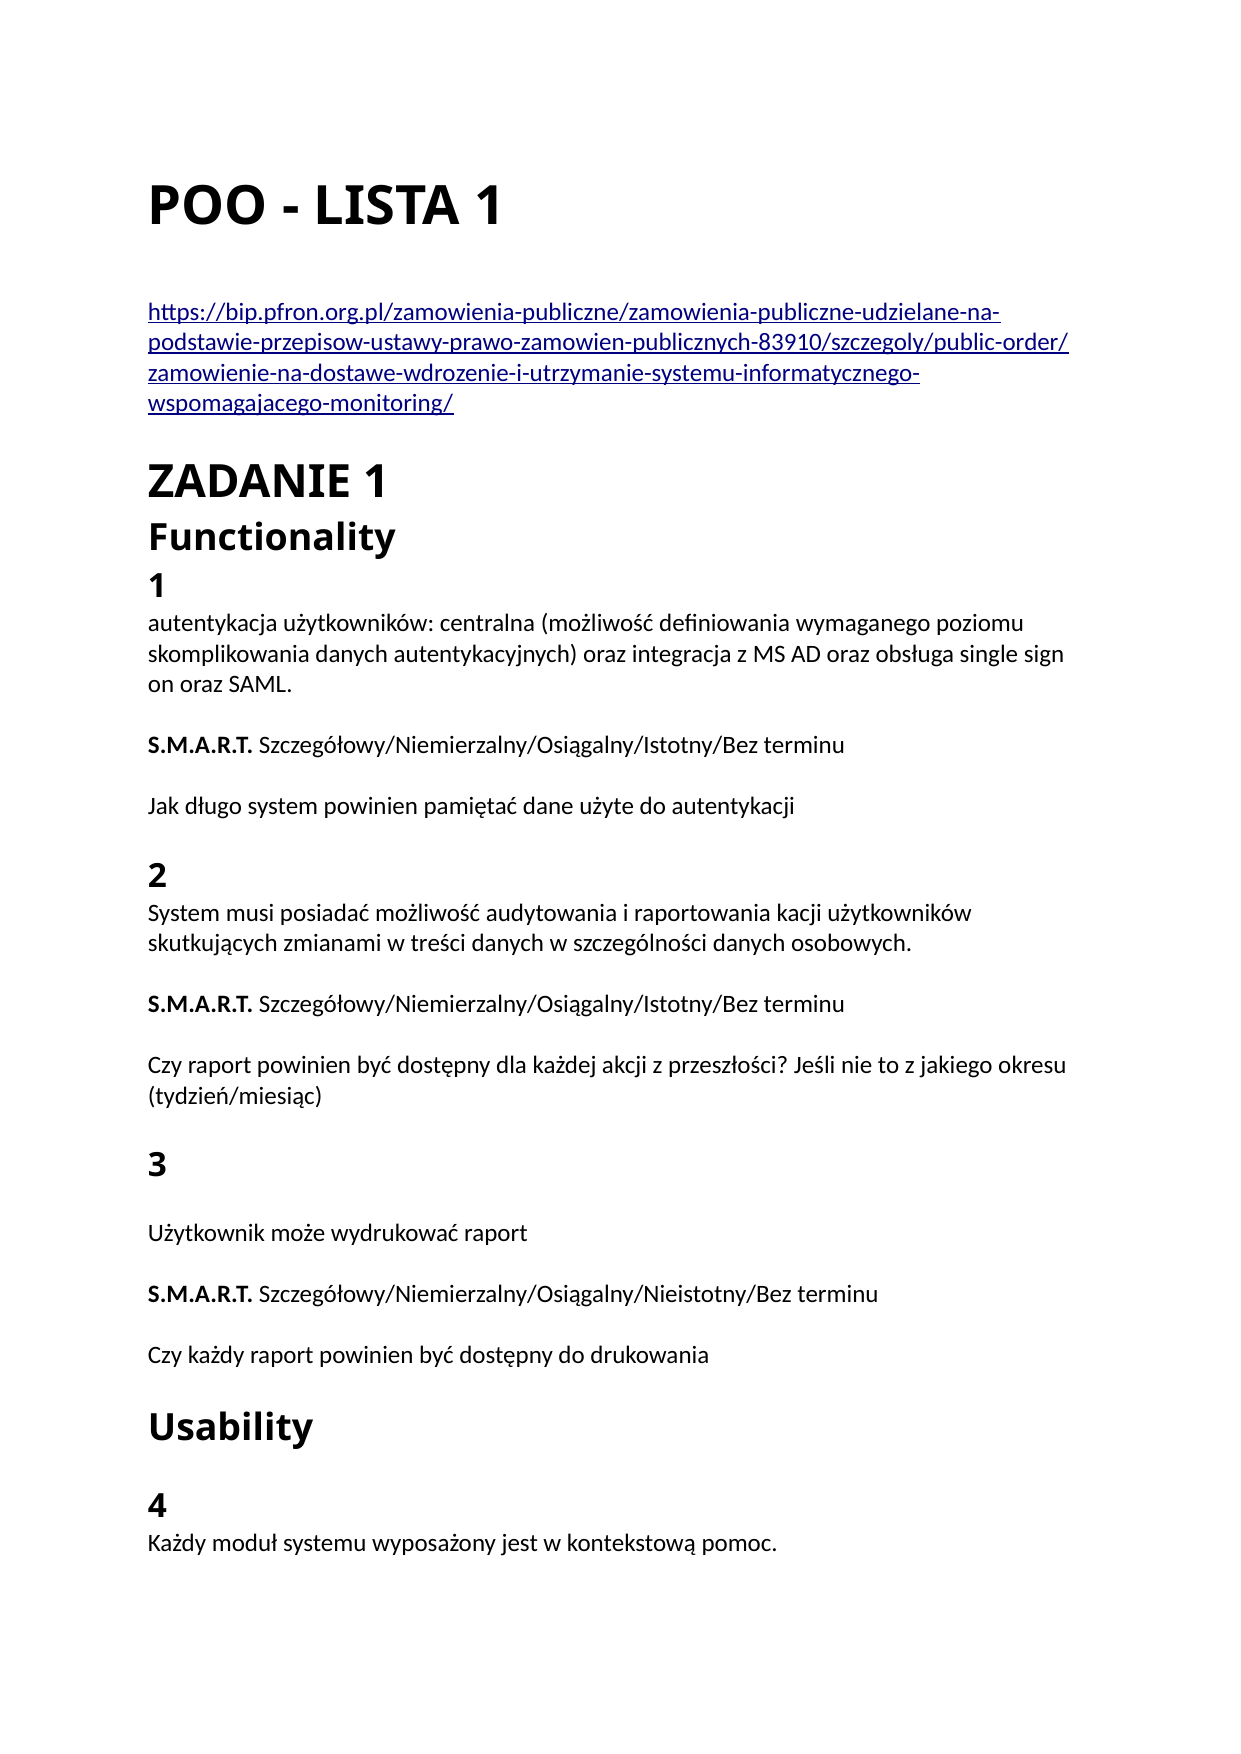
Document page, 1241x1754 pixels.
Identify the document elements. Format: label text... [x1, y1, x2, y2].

text S.M.A.R.T. Szczegółowy/Niemierzalny/Osiągalny/Istotny/Bez terminu [148, 729, 1093, 760]
text S.M.A.R.T. Szczegółowy/Niemierzalny/Osiągalny/Istotny/Bez terminu [148, 988, 1093, 1019]
text Czy każdy raport powinien być dostępny do drukowania [148, 1339, 1093, 1369]
subtitle POO - LISTA 1 [148, 166, 1093, 240]
text S.M.A.R.T. Szczegółowy/Niemierzalny/Osiągalny/Nieistotny/Bez terminu [148, 1278, 1093, 1308]
text System musi posiadać możliwość audytowania i raportowania kacji użytkowników skutkujących zmianami w treści danych w szczególności danych osobowych. [148, 897, 1093, 958]
text autentykacja użytkowników: centralna (możliwość definiowania wymaganego poziomu skomplikowania danych autentykacyjnych) oraz integracja z MS AD oraz obsługa single sign on oraz SAML. [148, 607, 1093, 699]
subtitle 1 [148, 562, 1093, 607]
text Czy raport powinien być dostępny dla każdej akcji z przeszłości? Jeśli nie to z jakiego okresu (tydzień/miesiąc) [148, 1049, 1093, 1110]
subtitle ZADANIE 1 [148, 448, 1093, 511]
subtitle Usability [148, 1400, 1093, 1451]
subtitle 2 [148, 851, 1093, 897]
text https://bip.pfron.org.pl/zamowienia-publiczne/zamowienia-publiczne-udzielane-na-podstawie-przepisow-ustawy-prawo-zamowien-publicznych-83910/szczegoly/public-order/zamowienie-na-dostawe-wdrozenie-i-utrzymanie-systemu-informatycznego-wspomagajacego-monitoring/ [148, 296, 1093, 418]
text Użytkownik może wydrukować raport [148, 1217, 1093, 1247]
subtitle 3 [148, 1141, 1093, 1186]
text Każdy moduł systemu wyposażony jest w kontekstową pomoc. [148, 1527, 1093, 1557]
subtitle 4 [148, 1482, 1093, 1527]
text Jak długo system powinien pamiętać dane użyte do autentykacji [148, 790, 1093, 821]
subtitle Functionality [148, 511, 1093, 562]
